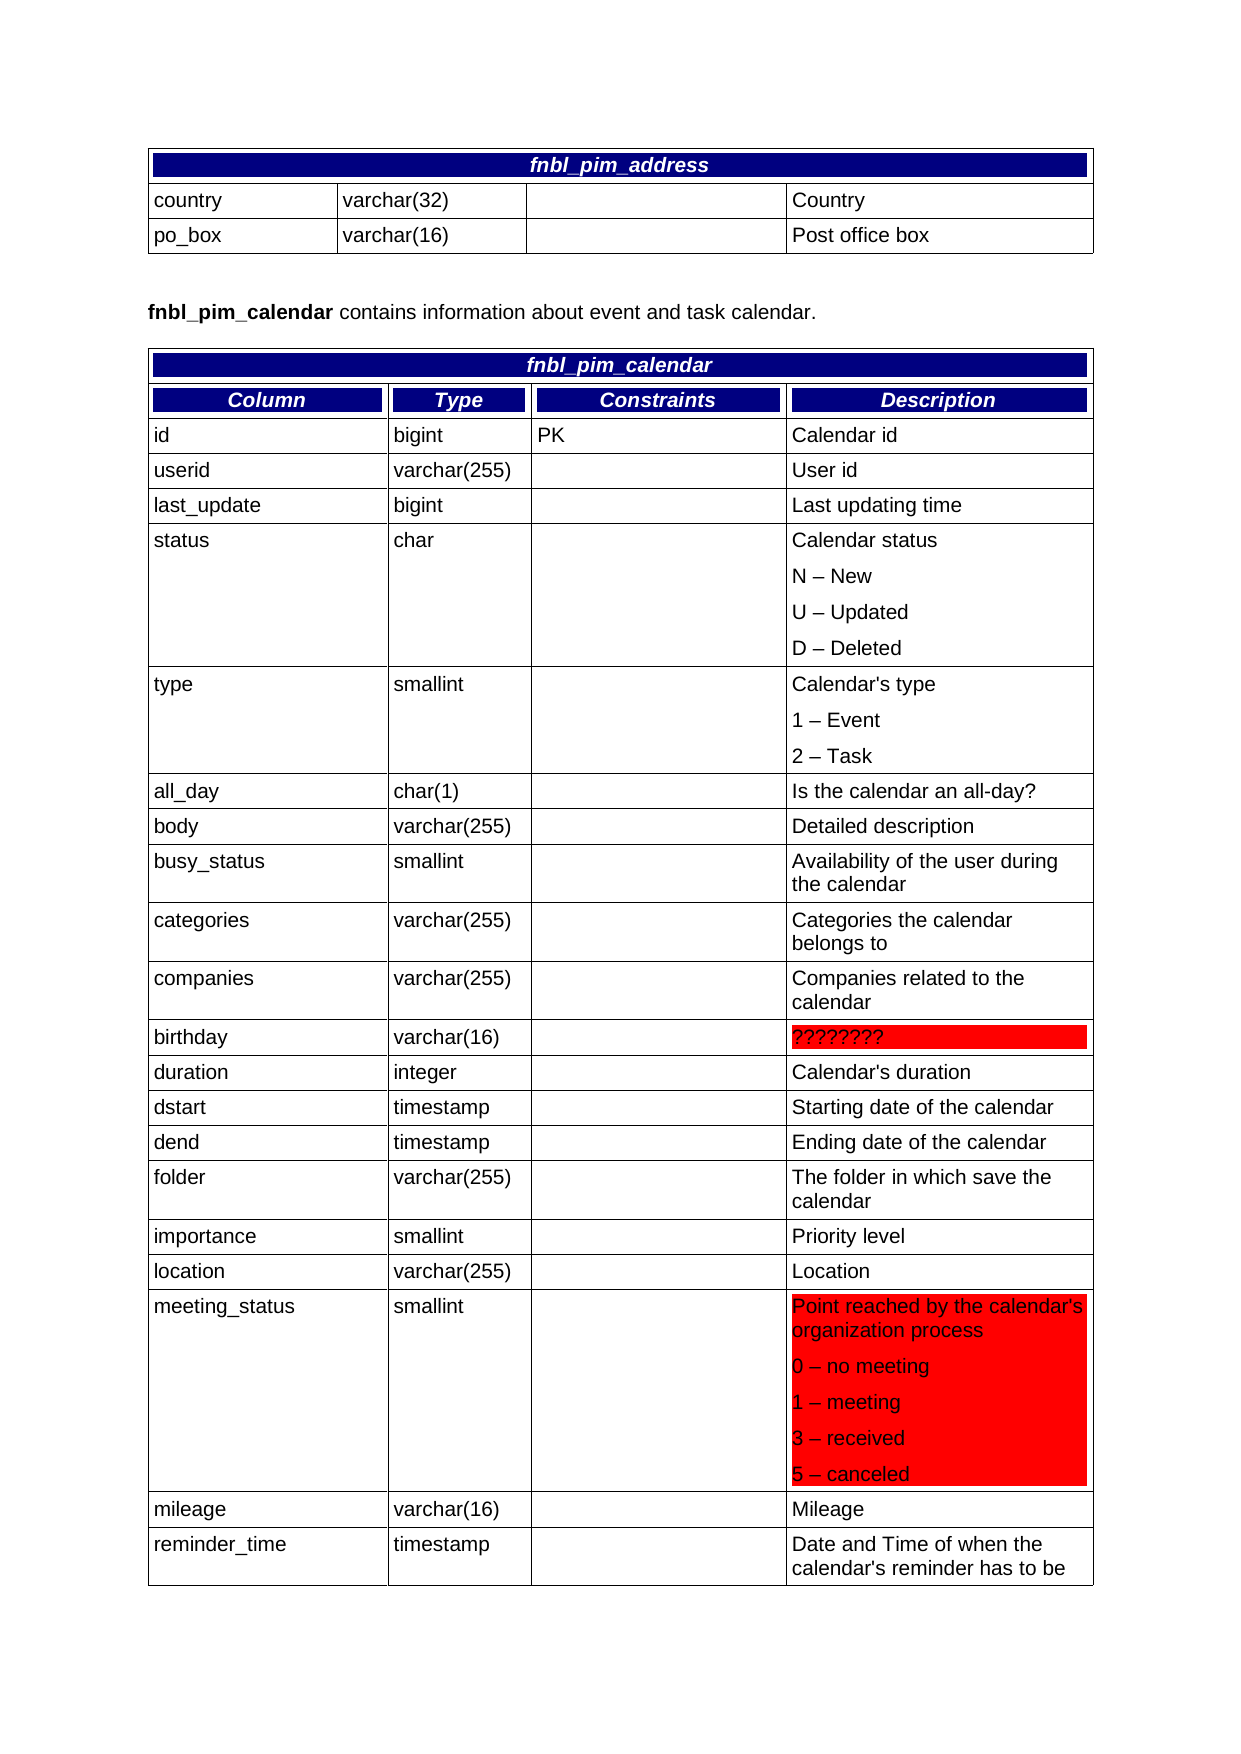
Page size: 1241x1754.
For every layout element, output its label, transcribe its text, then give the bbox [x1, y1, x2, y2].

table_cell type [149, 667, 387, 773]
table_cell timestamp [389, 1528, 531, 1585]
table_cell Point reached by the calendar's organization process 0 – no meeting 1 – meeting 3 – received 5 – canceled [787, 1290, 1093, 1491]
table_cell [527, 219, 786, 253]
table_cell varchar(255) [389, 903, 531, 961]
table_cell [532, 962, 786, 1019]
table_cell ???????? [787, 1020, 1093, 1055]
table_cell char [389, 524, 531, 666]
table_cell timestamp [389, 1126, 531, 1160]
table_cell integer [389, 1056, 531, 1090]
table_cell Type [389, 384, 531, 418]
table_cell categories [149, 903, 387, 961]
table_cell po_box [149, 219, 337, 253]
table_cell [532, 1056, 786, 1090]
table_cell userid [149, 454, 387, 488]
table_cell Calendar's duration [787, 1056, 1093, 1090]
table_cell dstart [149, 1091, 387, 1125]
table_cell Description [787, 384, 1093, 418]
table_cell smallint [389, 667, 531, 773]
table_cell Location [787, 1255, 1093, 1289]
table_cell Ending date of the calendar [787, 1126, 1093, 1160]
table_cell [532, 1220, 786, 1254]
table_cell [532, 1528, 786, 1585]
table_cell Post office box [787, 219, 1093, 253]
table_cell varchar(16) [389, 1492, 531, 1527]
table_cell varchar(32) [338, 184, 526, 218]
table_cell Constraints [532, 384, 786, 418]
table_cell Calendar's type 1 – Event 2 – Task [787, 667, 1093, 773]
table_cell id [149, 419, 387, 453]
table_cell [532, 1091, 786, 1125]
table_cell varchar(255) [389, 962, 531, 1019]
table_cell [532, 845, 786, 902]
table_cell [532, 1126, 786, 1160]
table_cell status [149, 524, 387, 666]
table_cell [532, 809, 786, 844]
table_cell timestamp [389, 1091, 531, 1125]
table_cell mileage [149, 1492, 387, 1527]
table_cell smallint [389, 845, 531, 902]
table_cell body [149, 809, 387, 844]
table_cell country [149, 184, 337, 218]
table_cell bigint [389, 489, 531, 523]
table_cell [532, 1020, 786, 1055]
table_cell Is the calendar an all-day? [787, 774, 1093, 808]
table_cell [532, 1492, 786, 1527]
table_cell [532, 1255, 786, 1289]
table_cell Priority level [787, 1220, 1093, 1254]
table_cell [532, 524, 786, 666]
table_cell Column [149, 384, 387, 418]
table_cell Mileage [787, 1492, 1093, 1527]
table_cell duration [149, 1056, 387, 1090]
table_cell varchar(16) [389, 1020, 531, 1055]
table_header fnbl_pim_address [149, 149, 1093, 183]
table_cell The folder in which save the calendar [787, 1161, 1093, 1219]
table_cell [532, 454, 786, 488]
table_cell char(1) [389, 774, 531, 808]
table_cell birthday [149, 1020, 387, 1055]
table_cell Availability of the user during the calendar [787, 845, 1093, 902]
table_cell [532, 903, 786, 961]
table_cell Companies related to the calendar [787, 962, 1093, 1019]
table_header fnbl_pim_calendar [149, 349, 1093, 383]
table_cell location [149, 1255, 387, 1289]
table_cell bigint [389, 419, 531, 453]
table_cell importance [149, 1220, 387, 1254]
table_cell Date and Time of when the calendar's reminder has to be [787, 1528, 1093, 1585]
table_cell User id [787, 454, 1093, 488]
table_cell varchar(16) [338, 219, 526, 253]
table_cell [532, 489, 786, 523]
table_cell [532, 1290, 786, 1491]
table_cell smallint [389, 1290, 531, 1491]
table_cell varchar(255) [389, 454, 531, 488]
table_cell [532, 1161, 786, 1219]
table_cell [527, 184, 786, 218]
table_cell all_day [149, 774, 387, 808]
table_cell PK [532, 419, 786, 453]
table_cell Calendar id [787, 419, 1093, 453]
table_cell reminder_time [149, 1528, 387, 1585]
table_cell meeting_status [149, 1290, 387, 1491]
table_cell Country [787, 184, 1093, 218]
table_cell varchar(255) [389, 809, 531, 844]
table_cell [532, 667, 786, 773]
table_cell last_update [149, 489, 387, 523]
table_cell busy_status [149, 845, 387, 902]
table_cell Calendar status N – New U – Updated D – Deleted [787, 524, 1093, 666]
text fnbl_pim_calendar contains information about event and task calendar. [148, 300, 1093, 324]
table_cell folder [149, 1161, 387, 1219]
table_cell Starting date of the calendar [787, 1091, 1093, 1125]
table_cell companies [149, 962, 387, 1019]
table_cell Last updating time [787, 489, 1093, 523]
table_cell dend [149, 1126, 387, 1160]
table_cell varchar(255) [389, 1161, 531, 1219]
table_cell Detailed description [787, 809, 1093, 844]
table_cell smallint [389, 1220, 531, 1254]
table_cell Categories the calendar belongs to [787, 903, 1093, 961]
table_cell varchar(255) [389, 1255, 531, 1289]
table_cell [532, 774, 786, 808]
